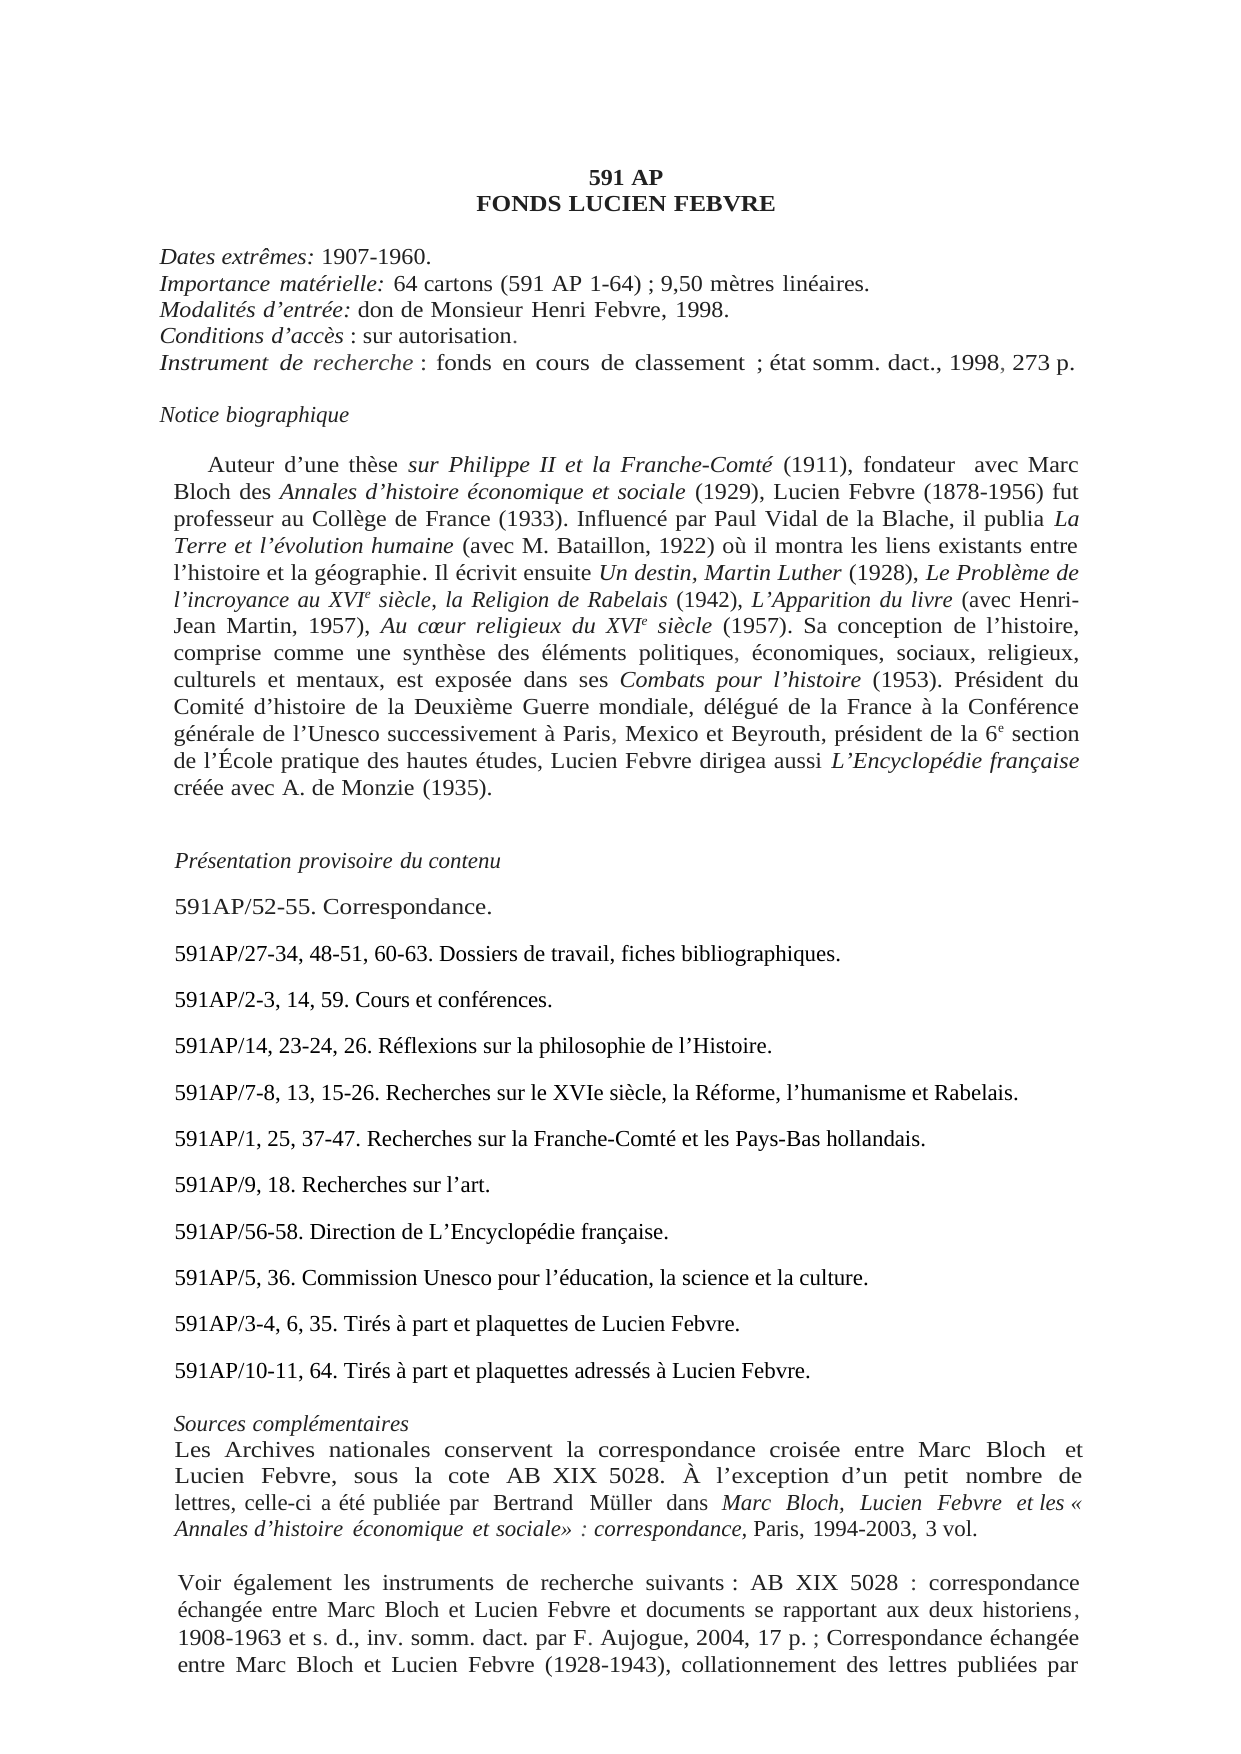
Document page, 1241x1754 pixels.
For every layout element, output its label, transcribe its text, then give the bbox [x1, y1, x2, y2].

subtitle Présentation provisoire du contenu [174, 847, 1228, 873]
text Modalités d’entrée: don de Monsieur Henri Febvre, 1998. [159, 296, 1092, 322]
subtitle 591 AP [159, 164, 1092, 191]
text 591AP/9, 18. Recherches sur l’art. [174, 1171, 1228, 1198]
text FONDS LUCIEN FEBVRE [159, 191, 1092, 217]
text 591AP/56-58. Direction de L’Encyclopédie française. [174, 1218, 1228, 1244]
text 591AP/52-55. Correspondance. [174, 893, 1228, 920]
text Notice biographique [159, 401, 1092, 428]
text 591AP/2-3, 14, 59. Cours et conférences. [174, 986, 1228, 1012]
text Importance matérielle: 64 cartons (591 AP 1-64) ; 9,50 mètres linéaires. [159, 269, 1092, 296]
text 591AP/10-11, 64. Tirés à part et plaquettes adressés à Lucien Febvre. [174, 1357, 1228, 1383]
text 591AP/5, 36. Commission Unesco pour l’éducation, la science et la culture. [174, 1264, 1228, 1291]
subtitle Sources complémentaires [173, 1409, 1228, 1436]
text 591AP/14, 23-24, 26. Réflexions sur la philosophie de l’Histoire. [174, 1032, 1228, 1059]
text Voir également les instruments de recherche suivants : AB XIX 5028 : correspondance échangée entre Marc Bloch et Lucien Febvre et documents se rapportant aux deux historiens, 1908-1963 et s. d., inv. somm. dact. par F. Aujogue, 2004, 17 p. ; Correspondance échangée entre Marc Bloch et Lucien Febvre (1928-1943), collationnement des lettres publiées par [177, 1569, 1080, 1678]
text 591AP/3-4, 6, 35. Tirés à part et plaquettes de Lucien Febvre. [174, 1311, 1228, 1337]
text 591AP/1, 25, 37-47. Recherches sur la Franche-Comté et les Pays-Bas hollandais. [174, 1125, 1228, 1151]
text Conditions d’accès : sur autorisation. [159, 322, 1092, 349]
text Dates extrêmes: 1907-1960. [159, 243, 1092, 269]
text 591AP/27-34, 48-51, 60-63. Dossiers de travail, fiches bibliographiques. [174, 940, 1228, 966]
text Les Archives nationales conservent la correspondance croisée entre Marc Bloch et Lucien Febvre, sous la cote AB XIX 5028. À l’exception d’un petit nombre de lettres, celle-ci a été publiée par Bertrand Müller dans Marc Bloch, Lucien Febvre et les « Annales d’histoire économique et sociale» : correspondance, Paris, 1994-2003, 3 vol. [174, 1436, 1083, 1541]
text Instrument de recherche : fonds en cours de classement ; état somm. dact., 1998, 273 p. [159, 349, 1092, 375]
text Auteur d’une thèse sur Philippe II et la Franche-Comté (1911), fondateur avec Marc Bloch des Annales d’histoire économique et sociale (1929), Lucien Febvre (1878-1956) fut professeur au Collège de France (1933). Influencé par Paul Vidal de la Blache, il publia La Terre et l’évolution humaine (avec M. Bataillon, 1922) où il montra les liens existants entre l’histoire et la géographie. Il écrivit ensuite Un destin, Martin Luther (1928), Le Problème de l’incroyance au XVIe siècle, la Religion de Rabelais (1942), L’Apparition du livre (avec Henri- Jean Martin, 1957), Au cœur religieux du XVIe siècle (1957). Sa conception de l’histoire, comprise comme une synthèse des éléments politiques, économiques, sociaux, religieux, culturels et mentaux, est exposée dans ses Combats pour l’histoire (1953). Président du Comité d’histoire de la Deuxième Guerre mondiale, délégué de la France à la Conférence générale de l’Unesco successivement à Paris, Mexico et Beyrouth, président de la 6e section de l’École pratique des hautes études, Lucien Febvre dirigea aussi L’Encyclopédie française créée avec A. de Monzie (1935). [173, 451, 1079, 800]
text 591AP/7-8, 13, 15-26. Recherches sur le XVIe siècle, la Réforme, l’humanisme et Rabelais. [174, 1079, 1228, 1105]
